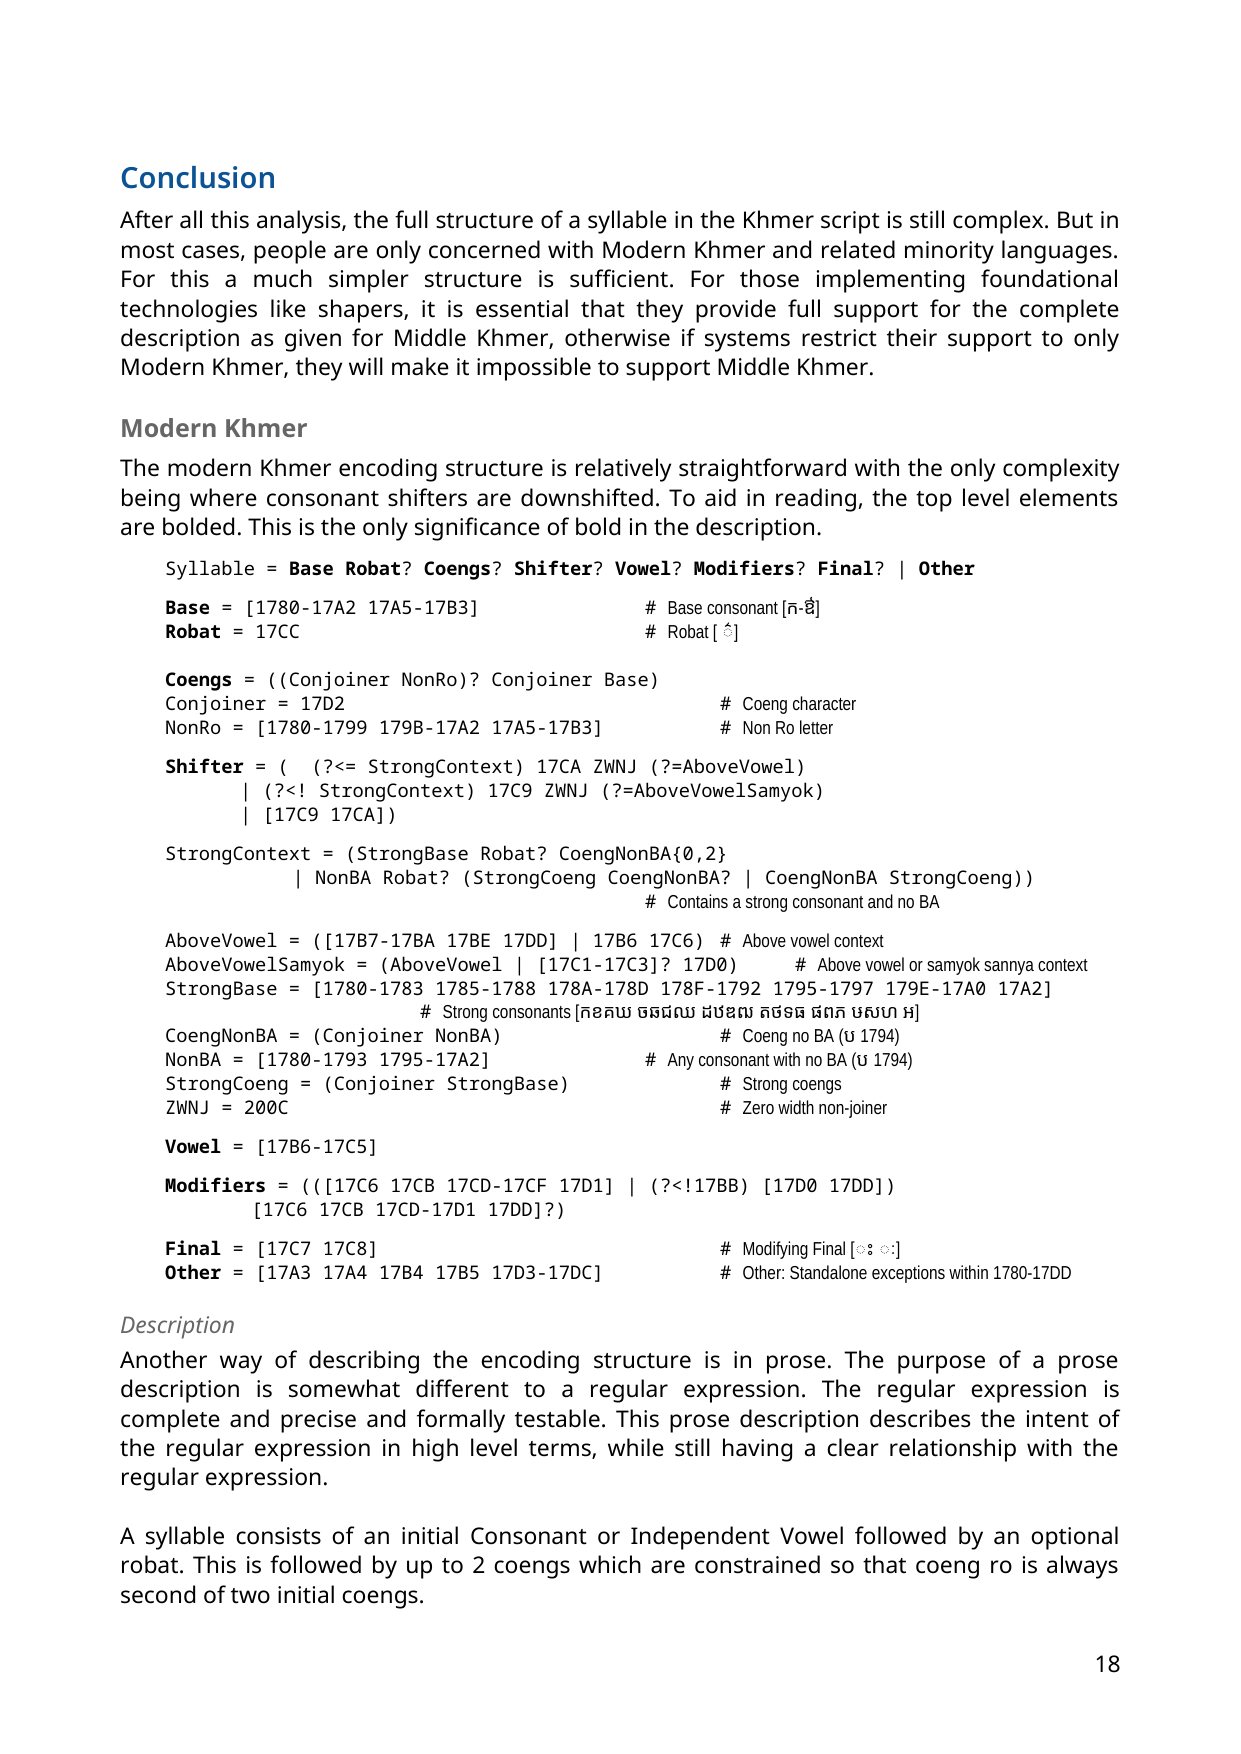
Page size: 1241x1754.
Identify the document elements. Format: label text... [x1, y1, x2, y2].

text Base = [1780-17A2 17A5-17B3] # Base consonant [ក-ឳ] Robat = 17CC # Robat [ ៌] Coengs = ((Conjoiner NonRo)? Conjoiner Base) Conjoiner = 17D2 # Coeng character NonRo = [1780-1799 179B-17A2 17A5-17B3] # Non Ro letter [165, 595, 1121, 739]
text Syllable = Base Robat? Coengs? Shifter? Vowel? Modifiers? Final? | Other [165, 556, 1121, 580]
text Final = [17C7 17C8] # Modifying Final [ះ ៈ] Other = [17A3 17A4 17B4 17B5 17D3-17DC] # Other: Standalone exceptions within 1780-17DD [165, 1236, 1121, 1284]
text StrongContext = (StrongBase Robat? CoengNonBA{0,2} | NonBA Robat? (StrongCoeng CoengNonBA? | CoengNonBA StrongCoeng)) # Contains a strong consonant and no BA [165, 841, 1121, 913]
text Modifiers = (([17C6 17CB 17CD-17CF 17D1] | (?<!17BB) [17D0 17DD]) [17C6 17CB 17CD-17D1 17DD]?) [165, 1173, 1121, 1221]
text Shifter = ( (?<= StrongContext) 17CA ZWNJ (?=AboveVowel) | (?<! StrongContext) 17C9 ZWNJ (?=AboveVowelSamyok) | [17C9 17CA]) [165, 754, 1121, 826]
subtitle Conclusion [120, 157, 1121, 197]
text Another way of describing the encoding structure is in prose. The purpose of a prose description is somewhat different to a regular expression. The regular expression is complete and precise and formally testable. This prose description describes the intent of the regular expression in high level terms, while still having a clear relationship with the regular expression. [120, 1345, 1121, 1492]
text After all this analysis, the full structure of a syllable in the Khmer script is still complex. But in most cases, people are only concerned with Modern Khmer and related minority languages. For this a much simpler structure is sufficient. For those implementing foundational technologies like shapers, it is essential that they provide full support for the complete description as given for Middle Khmer, otherwise if systems restrict their support to only Modern Khmer, they will make it impossible to support Middle Khmer. [120, 206, 1121, 382]
subtitle Modern Khmer [120, 411, 1121, 445]
text AboveVowel = ([17B7-17BA 17BE 17DD] | 17B6 17C6) # Above vowel context AboveVowelSamyok = (AboveVowel | [17C1-17C3]? 17D0) # Above vowel or samyok sannya context StrongBase = [1780-1783 1785-1788 178A-178D 178F-1792 1795-1797 179E-17A0 17A2] # Strong consonants [កខគឃ ចឆជឈ ដឋឌឍ តថទធ ផពភ ឞសហ អ] CoengNonBA = (Conjoiner NonBA) # Coeng no BA (ប 1794) NonBA = [1780-1793 1795-17A2] # Any consonant with no BA (ប 1794) StrongCoeng = (Conjoiner StrongBase) # Strong coengs ZWNJ = 200C # Zero width non-joiner [165, 928, 1121, 1119]
subtitle Description [120, 1309, 1121, 1341]
text A syllable consists of an initial Consonant or Independent Vowel followed by an optional robat. This is followed by up to 2 coengs which are constrained so that coeng ro is always second of two initial coengs. [120, 1521, 1121, 1609]
text The modern Khmer encoding structure is relatively straightforward with the only complexity being where consonant shifters are downshifted. To aid in reading, the top level elements are bolded. This is the only significance of bold in the description. [120, 453, 1121, 541]
text Vowel = [17B6-17C5] [165, 1134, 1121, 1158]
